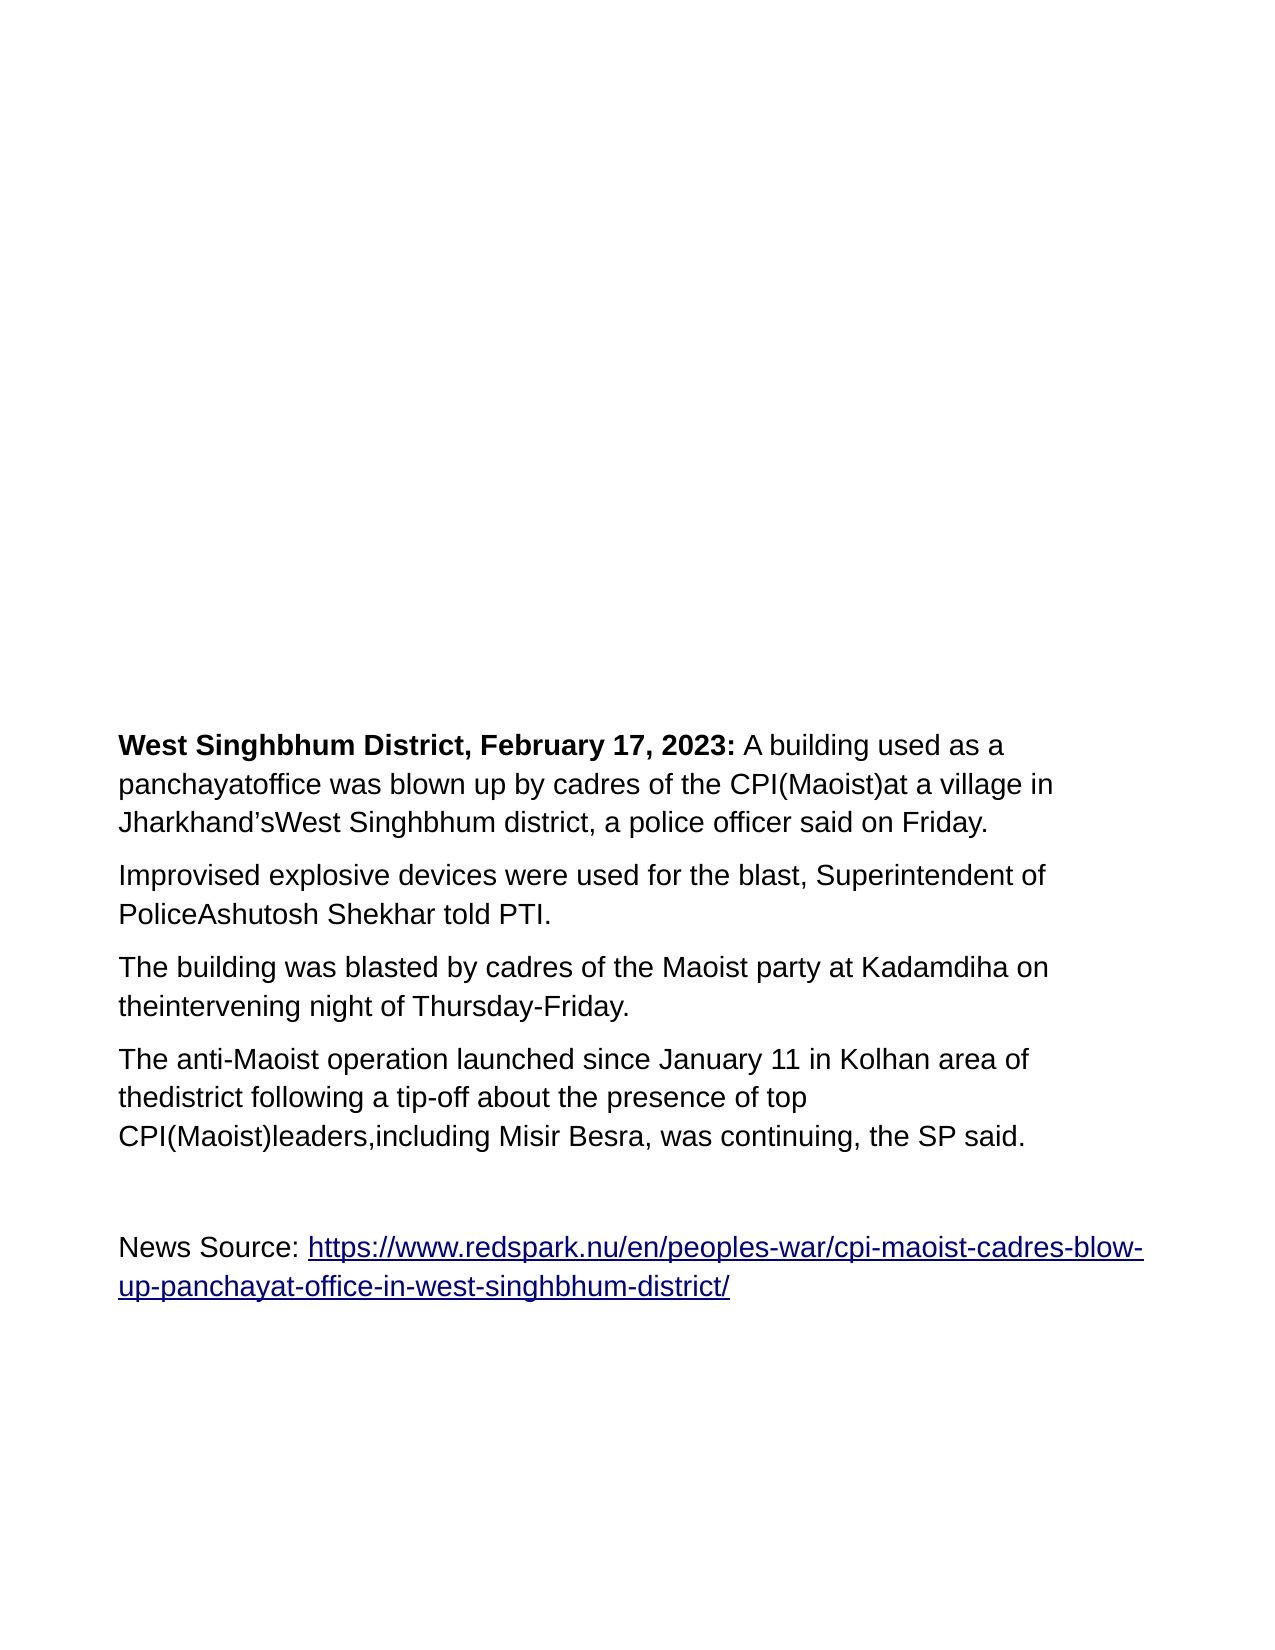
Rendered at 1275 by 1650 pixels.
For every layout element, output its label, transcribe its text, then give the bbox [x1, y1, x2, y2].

text Source : https://www.deccanherald.com/national/east-and-northeast/maoists-> blow-up-jharkhand-panchayat-office-1192235.html [177, 1172, 1098, 1201]
text The anti-Maoist operation launched since January 11 in Kolhan area of thedistrict following a tip-off about the presence of top CPI(Maoist)leaders,including Misir Besra, was continuing, the SP said. [118, 1042, 1157, 1152]
text The building was blasted by cadres of the Maoist party at Kadamdiha on theintervening night of Thursday-Friday. [118, 950, 1157, 1022]
text News Source: https://www.redspark.nu/en/peoples-war/cpi-maoist-cadres-blow-up-panchayat-office-in-west-singhbhum-district/ [118, 1230, 1157, 1302]
text West Singhbhum District, February 17, 2023: A building used as a panchayatoffice was blown up by cadres of the CPI(Maoist)at a village in Jharkhand’sWest Singhbhum district, a police officer said on Friday. [118, 118, 1157, 839]
text Improvised explosive devices were used for the blast, Superintendent of PoliceAshutosh Shekhar told PTI. [118, 858, 1157, 931]
